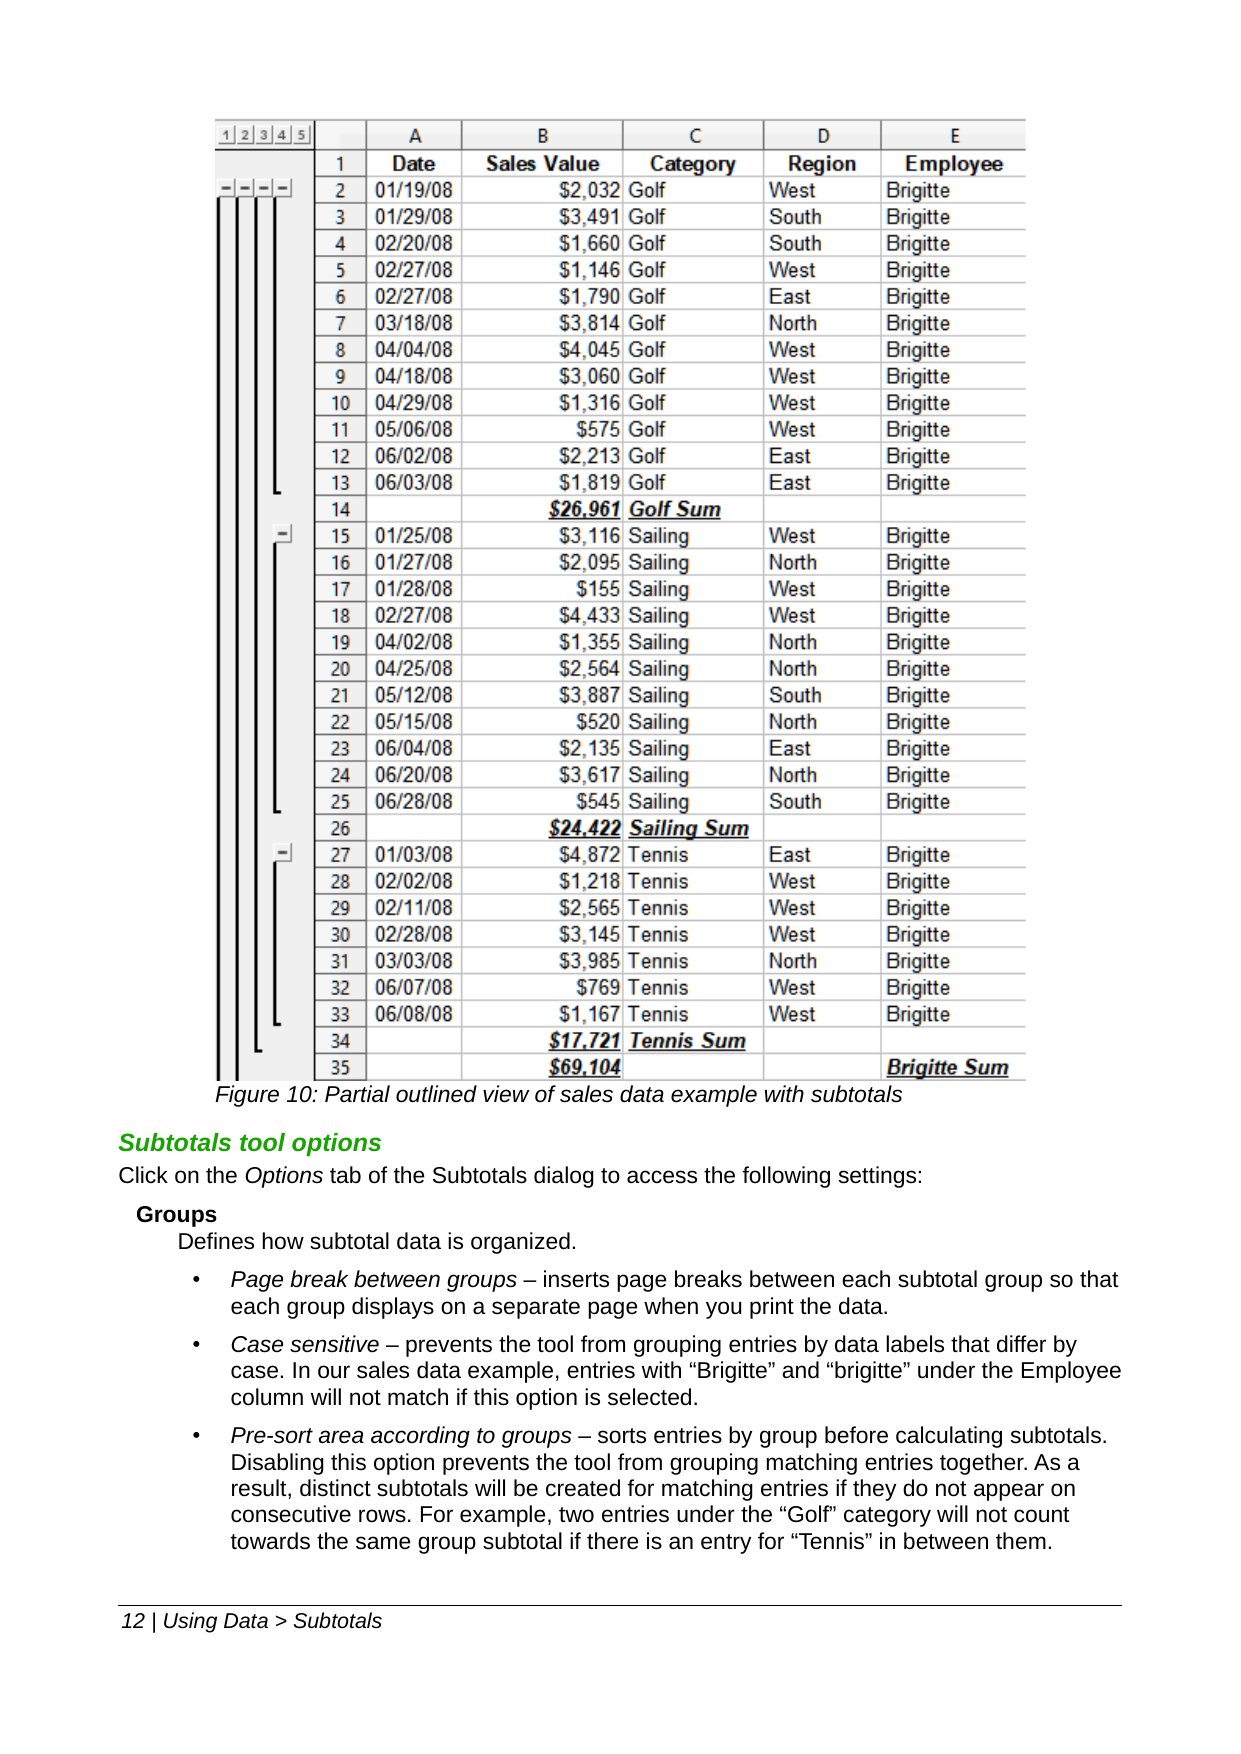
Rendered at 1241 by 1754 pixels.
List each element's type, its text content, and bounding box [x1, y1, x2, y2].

list Case sensitive – prevents the tool from grouping entries by data labels that differ by case. In our sales data example, entries with “Brigitte” and “brigitte” under the Employee column will not match if this option is selected. [192, 1331, 1122, 1410]
text Figure 10: Partial outlined view of sales data example with subtotals [215, 1081, 1026, 1107]
text Click on the Options tab of the Subtotals dialog to access the following settings: [118, 1162, 1122, 1189]
picture [214, 118, 1026, 1081]
subtitle Subtotals tool options [118, 1128, 1122, 1156]
text Groups [136, 1201, 1122, 1228]
list Page break between groups – inserts page breaks between each subtotal group so that each group displays on a separate page when you print the data. [192, 1266, 1122, 1319]
list Pre-sort area according to groups – sorts entries by group before calculating subtotals. Disabling this option prevents the tool from grouping matching entries together. As a result, distinct subtotals will be created for matching entries if they do not appear on consecutive rows. For example, two entries under the “Golf” category will not count towards the same group subtotal if there is an entry for “Tennis” in between them. [192, 1422, 1122, 1554]
text Defines how subtotal data is organized. [177, 1228, 1122, 1254]
